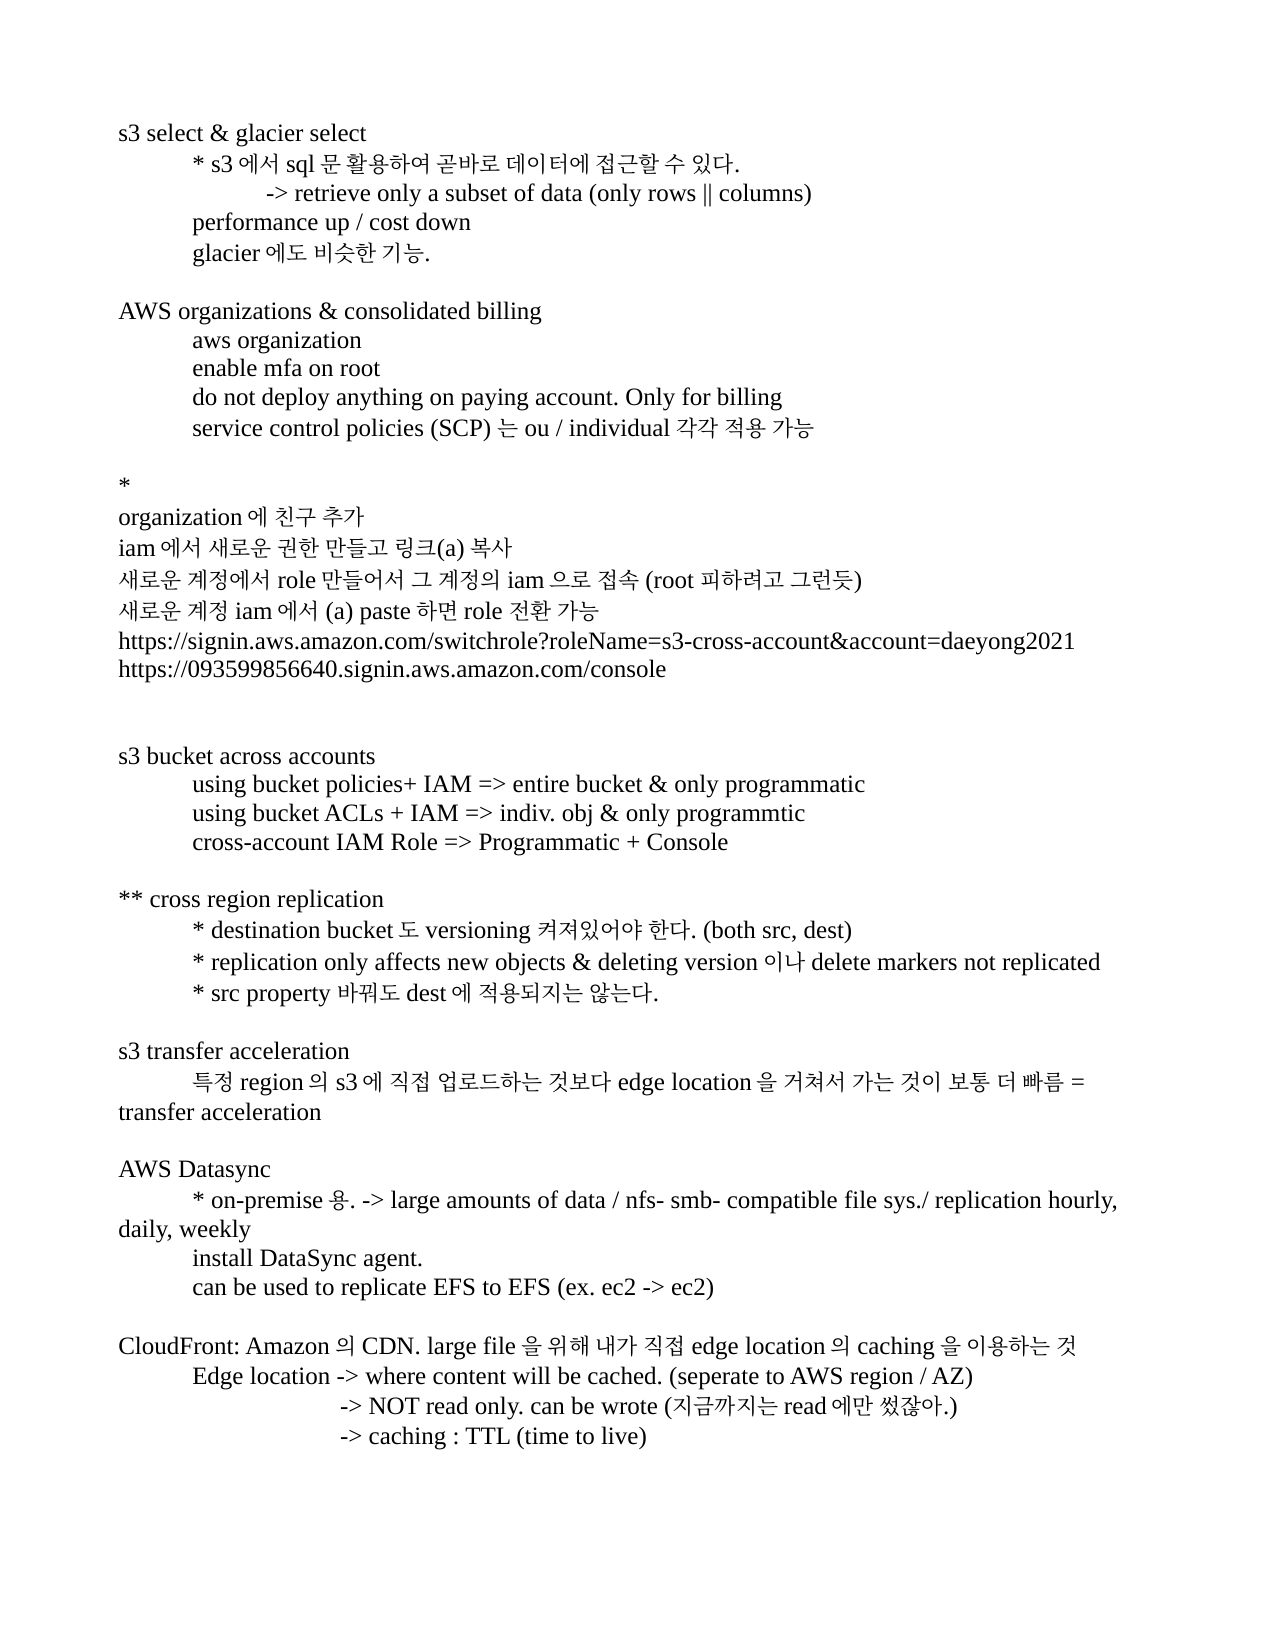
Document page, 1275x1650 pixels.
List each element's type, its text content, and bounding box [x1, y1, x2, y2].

text AWS Datasync [118, 1154, 1157, 1183]
text service control policies (SCP) 는 ou / individual 각각 적용 가능 [118, 411, 1157, 442]
text 새로운 계정에서 role만들어서 그 계정의 iam으로 접속 (root 피하려고 그런듯) [118, 563, 1157, 594]
text * destination bucket도 versioning 켜져있어야 한다. (both src, dest) [118, 913, 1157, 945]
text * s3에서 sql문 활용하여 곧바로 데이터에 접근할 수 있다. [118, 147, 1157, 178]
text * on-premise용. -> large amounts of data / nfs- smb- compatible file sys./ replication hourly, daily, weekly [118, 1183, 1157, 1243]
text -> retrieve only a subset of data (only rows || columns) [118, 178, 1157, 207]
text Edge location -> where content will be cached. (seperate to AWS region / AZ) [118, 1361, 1157, 1389]
text 특정 region의 s3에 직접 업로드하는 것보다 edge location을 거쳐서 가는 것이 보통 더 빠름 = transfer acceleration [118, 1065, 1157, 1125]
text s3 select & glacier select [118, 118, 1157, 147]
text https://093599856640.signin.aws.amazon.com/console [118, 654, 1157, 683]
text can be used to replicate EFS to EFS (ex. ec2 -> ec2) [118, 1272, 1157, 1301]
text iam에서 새로운 권한 만들고 링크(a) 복사 [118, 531, 1157, 563]
text * [118, 471, 1157, 500]
text glacier에도 비슷한 기능. [118, 236, 1157, 267]
text * replication only affects new objects & deleting version이나 delete markers not replicated [118, 945, 1157, 976]
text organization에 친구 추가 [118, 500, 1157, 531]
text CloudFront: Amazon의 CDN. large file을 위해 내가 직접 edge location의 caching을 이용하는 것 [118, 1329, 1157, 1361]
text -> NOT read only. can be wrote (지금까지는 read에만 썼잖아.) [118, 1389, 1157, 1421]
text ** cross region replication [118, 884, 1157, 913]
text s3 transfer acceleration [118, 1036, 1157, 1065]
text do not deploy anything on paying account. Only for billing [118, 382, 1157, 411]
text AWS organizations & consolidated billing [118, 296, 1157, 325]
text enable mfa on root [118, 353, 1157, 382]
text 새로운 계정 iam에서 (a) paste하면 role 전환 가능 [118, 594, 1157, 626]
text https://signin.aws.amazon.com/switchrole?roleName=s3-cross-account&account=daeyong2021 [118, 626, 1157, 654]
text s3 bucket across accounts [118, 741, 1157, 769]
text aws organization [118, 325, 1157, 353]
text using bucket ACLs + IAM => indiv. obj & only programmtic [118, 798, 1157, 827]
text using bucket policies+ IAM => entire bucket & only programmatic [118, 769, 1157, 798]
text cross-account IAM Role => Programmatic + Console [118, 827, 1157, 856]
text -> caching : TTL (time to live) [118, 1421, 1157, 1450]
text performance up / cost down [118, 207, 1157, 236]
text * src property 바꿔도 dest에 적용되지는 않는다. [118, 976, 1157, 1008]
text install DataSync agent. [118, 1243, 1157, 1272]
